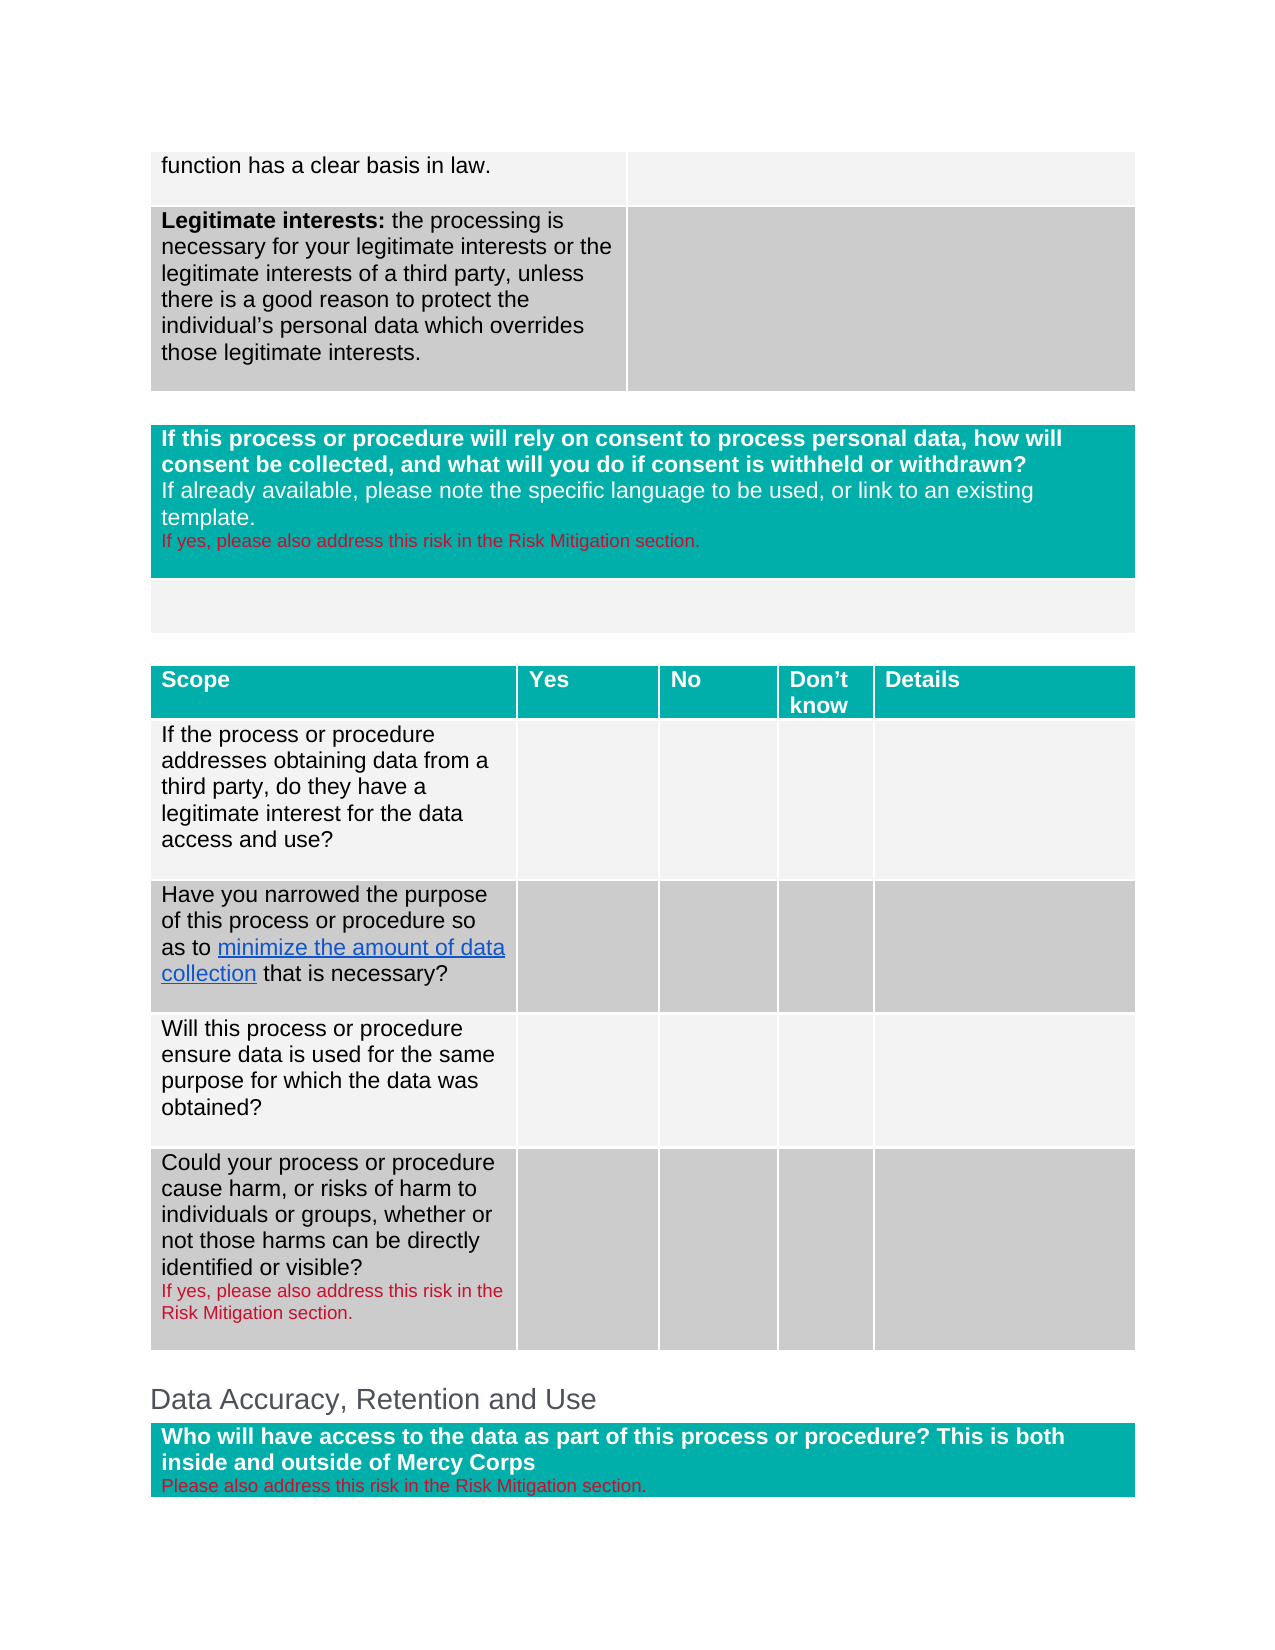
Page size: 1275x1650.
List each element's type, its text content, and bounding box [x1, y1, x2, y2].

table_cell [518, 1015, 658, 1146]
table_cell [518, 881, 658, 1012]
table_cell Will this process or procedure ensure data is used for the same purpose for which the data was obtained? [151, 1015, 516, 1146]
table_cell function has a clear basis in law. [151, 152, 626, 205]
table_cell [779, 1015, 873, 1146]
table_cell Legitimate interests: the processing is necessary for your legitimate interests or the legitimate interests of a third party, unless there is a good reason to protect the individual’s personal data which overrides those legitimate interests. [151, 207, 626, 391]
table_header Don’t know [779, 666, 873, 718]
table_cell Could your process or procedure cause harm, or risks of harm to individuals or groups, whether or not those harms can be directly identified or visible? If yes, please also address this risk in the Risk Mitigation section. [151, 1149, 516, 1350]
table_cell [779, 721, 873, 879]
table_cell [875, 1149, 1135, 1350]
table_cell [628, 152, 1135, 205]
table_cell [660, 1149, 777, 1350]
table_cell [779, 881, 873, 1012]
table_cell [875, 1015, 1135, 1146]
table_cell [660, 1015, 777, 1146]
table_cell [151, 580, 1135, 633]
table_cell [779, 1149, 873, 1350]
table_header No [660, 666, 777, 718]
table_header Scope [151, 666, 516, 718]
table_cell If the process or procedure addresses obtaining data from a third party, do they have a legitimate interest for the data access and use? [151, 721, 516, 879]
table_cell [518, 721, 658, 879]
table_header If this process or procedure will rely on consent to process personal data, how will consent be collected, and what will you do if consent is withheld or withdrawn? If already available, please note the specific language to be used, or link to an existing template. If yes, please also address this risk in the Risk Mitigation section. [151, 425, 1135, 578]
text Data Accuracy, Retention and Use [150, 1382, 1125, 1416]
table_cell [628, 207, 1135, 391]
table_header Yes [518, 666, 658, 718]
table_cell [518, 1149, 658, 1350]
table_cell [660, 881, 777, 1012]
table_cell Have you narrowed the purpose of this process or procedure so as to minimize the amount of data collection that is necessary? [151, 881, 516, 1012]
table_cell [660, 721, 777, 879]
table_header Details [875, 666, 1135, 718]
table_cell [875, 881, 1135, 1012]
table_header Who will have access to the data as part of this process or procedure? This is both inside and outside of Mercy Corps Please also address this risk in the Risk Mitigation section. [151, 1423, 1135, 1497]
table_cell [875, 721, 1135, 879]
